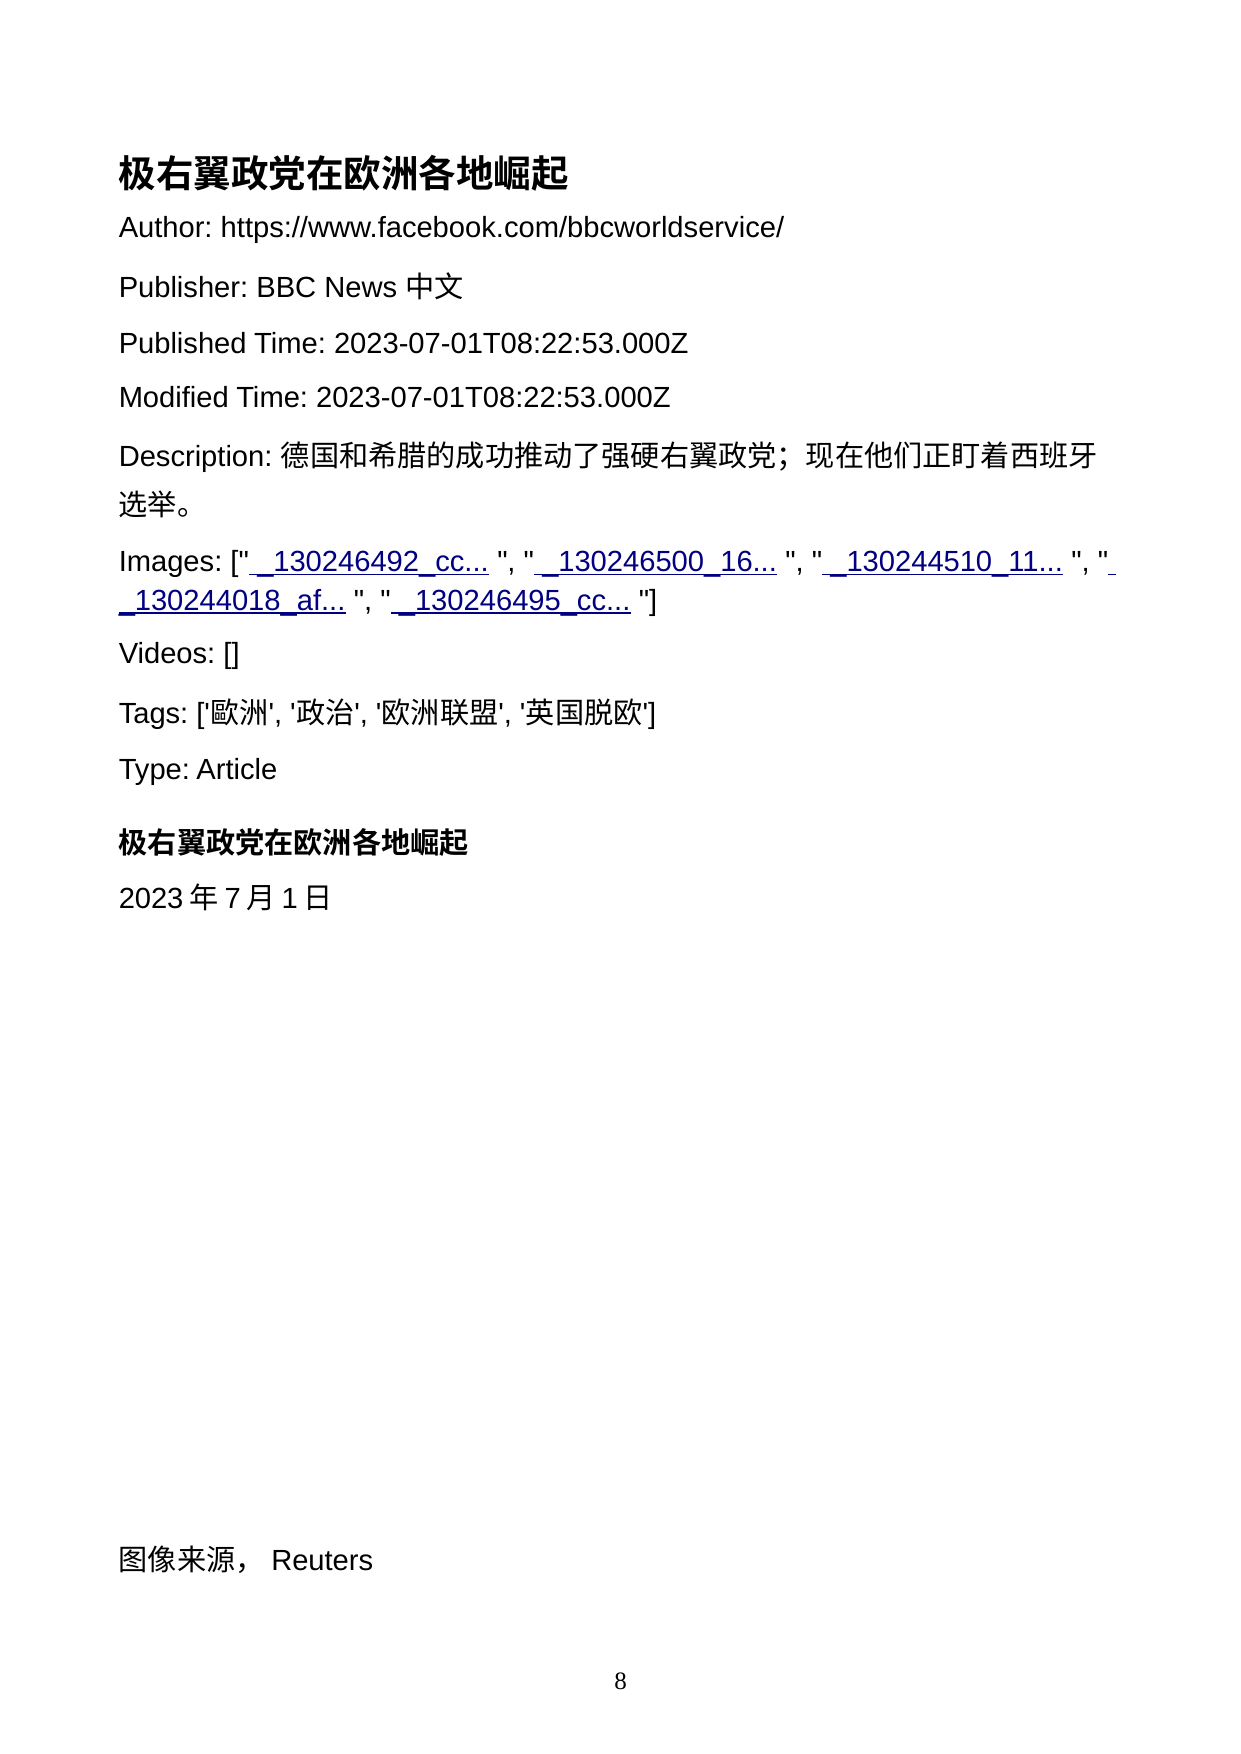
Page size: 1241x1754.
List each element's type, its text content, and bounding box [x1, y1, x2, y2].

text Type: Article [118, 752, 1122, 786]
text Publisher: BBC News 中文 [118, 263, 1122, 306]
text 图像来源， Reuters [118, 1537, 1122, 1579]
text Author: https://www.facebook.com/bbcworldservice/ [118, 210, 1122, 244]
text Published Time: 2023-07-01T08:22:53.000Z [118, 327, 1122, 360]
subtitle 极右翼政党在欧洲各地崛起 [118, 820, 1122, 862]
text 2023年7月1日 [118, 875, 1122, 1516]
text Modified Time: 2023-07-01T08:22:53.000Z [118, 380, 1122, 413]
text Videos: [] [118, 636, 1122, 670]
text Tags: ['歐洲', '政治', '欧洲联盟', '英国脱欧'] [118, 689, 1122, 732]
text Description: 德国和希腊的成功推动了强硬右翼政党；现在他们正盯着西班牙选举。 [118, 433, 1122, 524]
subtitle 极右翼政党在欧洲各地崛起 [118, 143, 1122, 198]
text Images: [" _130246492_cc... ", " _130246500_16... ", " _130244510_11... ", " _130244018_af... ", " _130246495_cc... "] [118, 544, 1122, 617]
